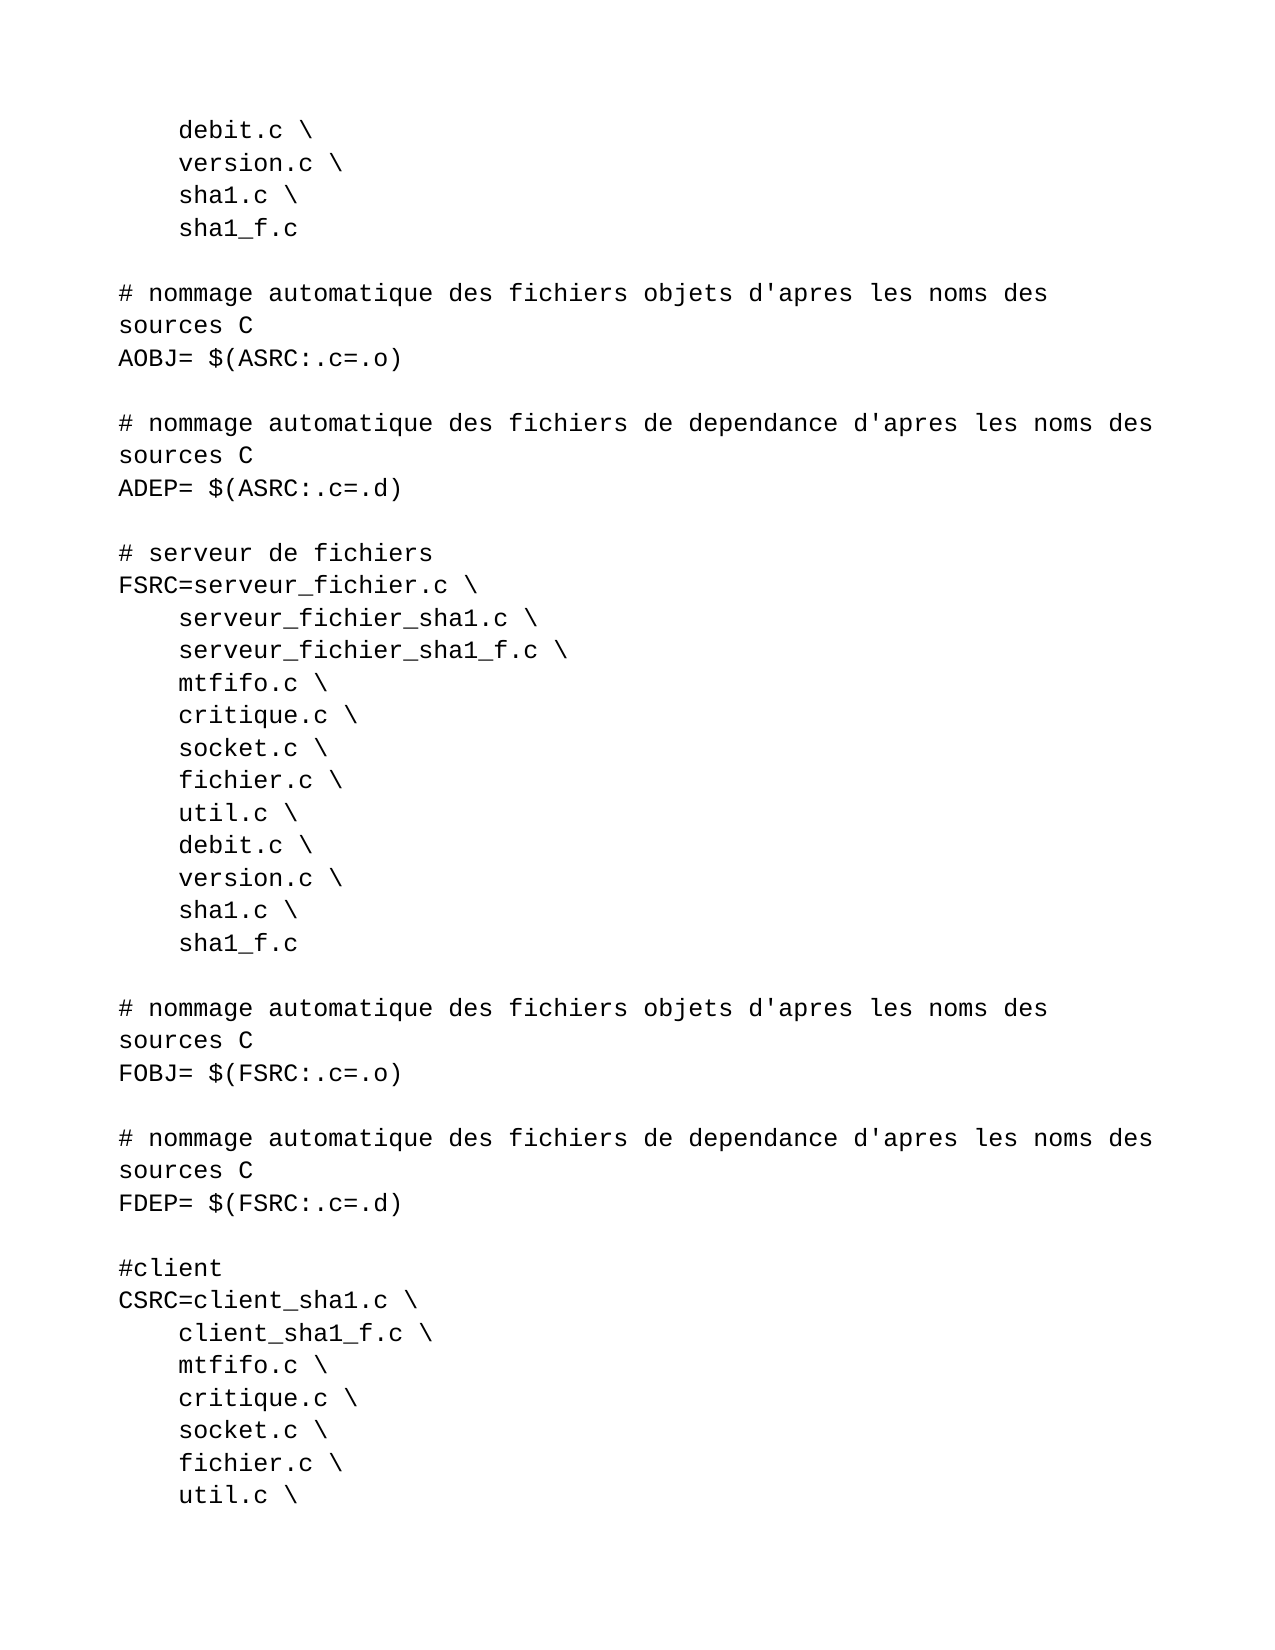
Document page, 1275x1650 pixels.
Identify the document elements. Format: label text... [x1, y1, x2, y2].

text debit.c \ version.c \ sha1.c \ sha1_f.c # nommage automatique des fichiers objets d'apres les noms des sources C AOBJ= $(ASRC:.c=.o) # nommage automatique des fichiers de dependance d'apres les noms des sources C ADEP= $(ASRC:.c=.d) # serveur de fichiers FSRC=serveur_fichier.c \ serveur_fichier_sha1.c \ serveur_fichier_sha1_f.c \ mtfifo.c \ critique.c \ socket.c \ fichier.c \ util.c \ debit.c \ version.c \ sha1.c \ sha1_f.c # nommage automatique des fichiers objets d'apres les noms des sources C FOBJ= $(FSRC:.c=.o) # nommage automatique des fichiers de dependance d'apres les noms des sources C FDEP= $(FSRC:.c=.d) #client CSRC=client_sha1.c \ client_sha1_f.c \ mtfifo.c \ critique.c \ socket.c \ fichier.c \ util.c \ [118, 118, 1157, 1511]
